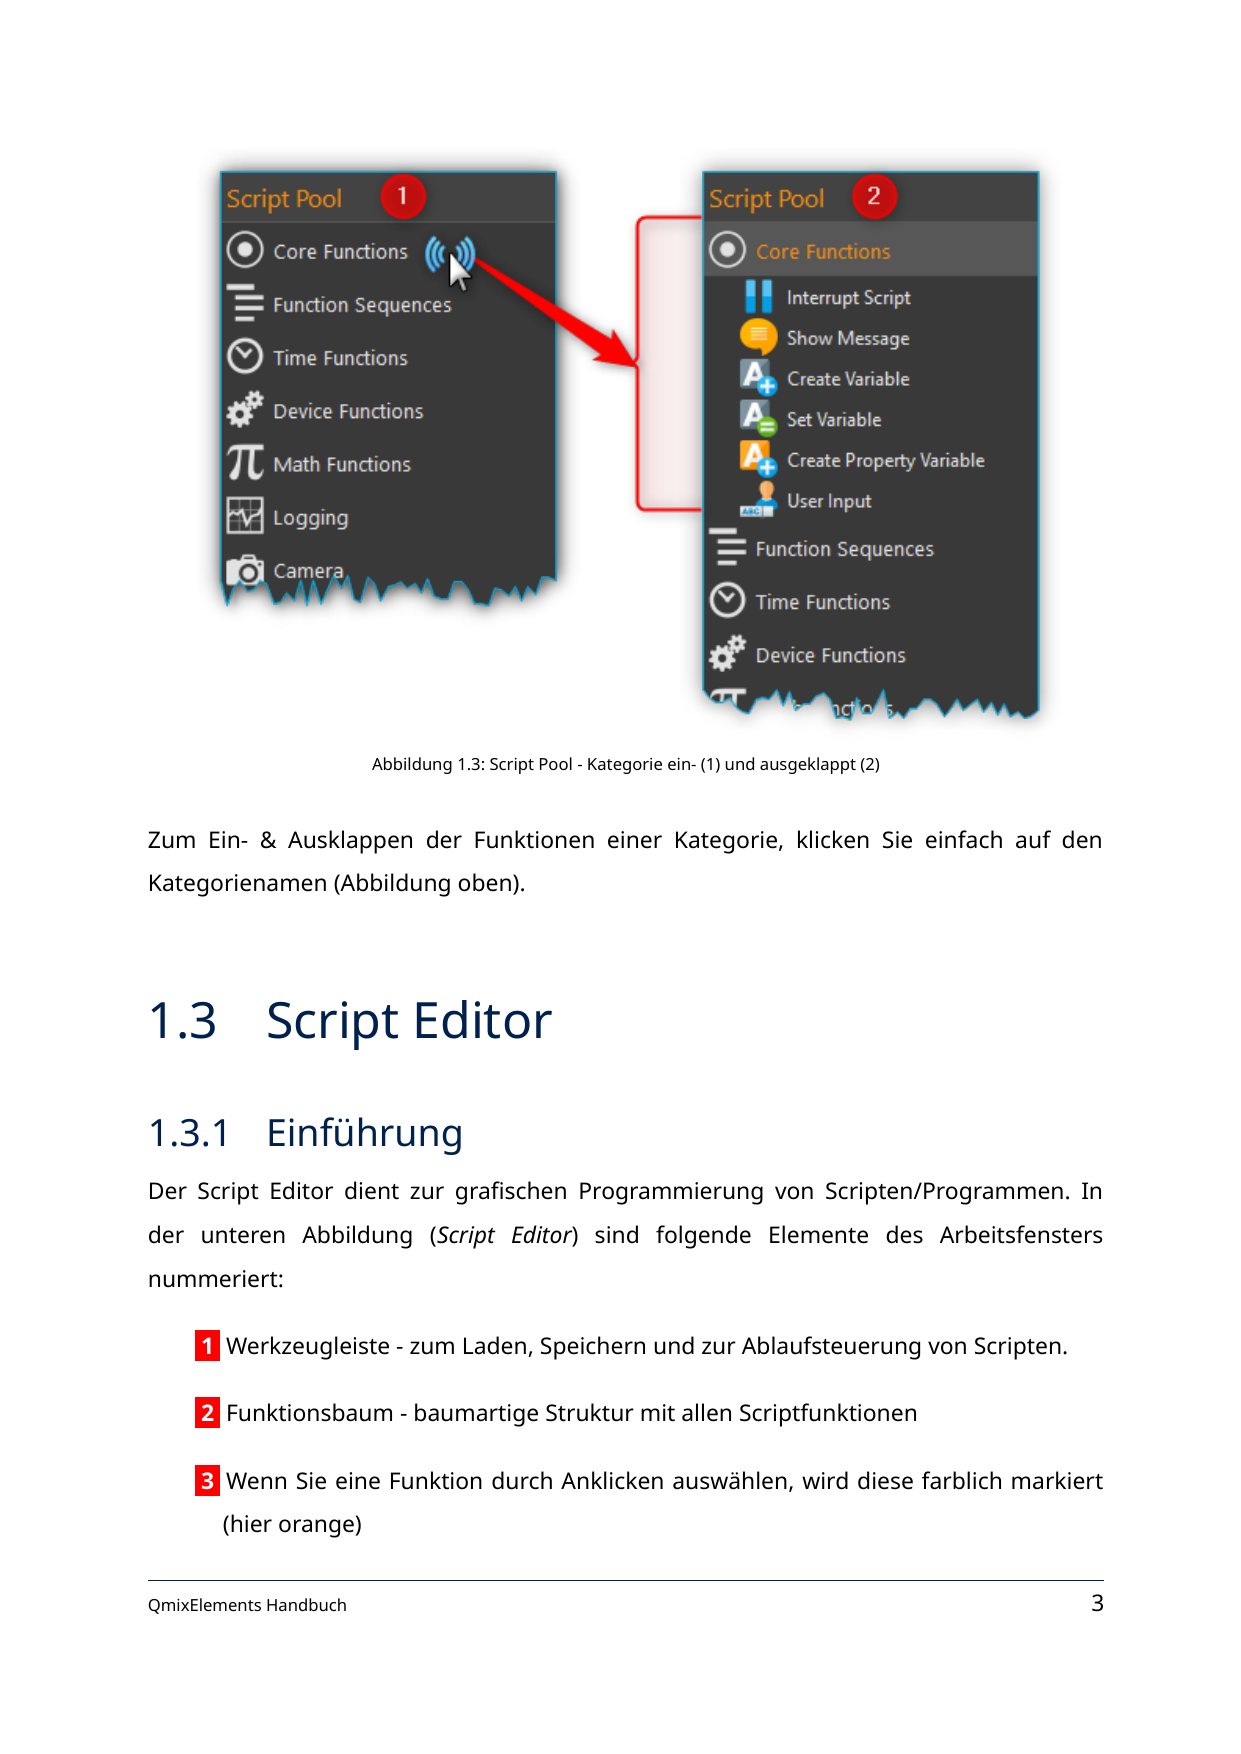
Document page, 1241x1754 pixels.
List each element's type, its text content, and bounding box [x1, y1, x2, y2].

picture [190, 148, 1063, 744]
subtitle Einführung [148, 1106, 1104, 1157]
list Werkzeugleiste - zum Laden, Speichern und zur Ablaufsteuerung von Scripten. [220, 1330, 1104, 1361]
list Wenn Sie eine Funktion durch Anklicken auswählen, wird diese farblich markiert (hier orange) [195, 1465, 1104, 1540]
text [148, 136, 1104, 148]
list Funktionsbaum - baumartige Struktur mit allen Scriptfunktionen [220, 1397, 1104, 1428]
subtitle Script Editor [148, 985, 1104, 1053]
text Abbildung 1.3: Script Pool - Kategorie ein- (1) und ausgeklappt (2) [148, 148, 1104, 776]
text Der Script Editor dient zur grafischen Programmierung von Scripten/Programmen. In der unteren Abbildung (Script Editor) sind folgende Elemente des Arbeitsfensters nummeriert: [148, 1175, 1104, 1294]
text Zum Ein- & Ausklappen der Funktionen einer Kategorie, klicken Sie einfach auf den Kategorienamen (Abbildung oben). [148, 777, 1104, 899]
